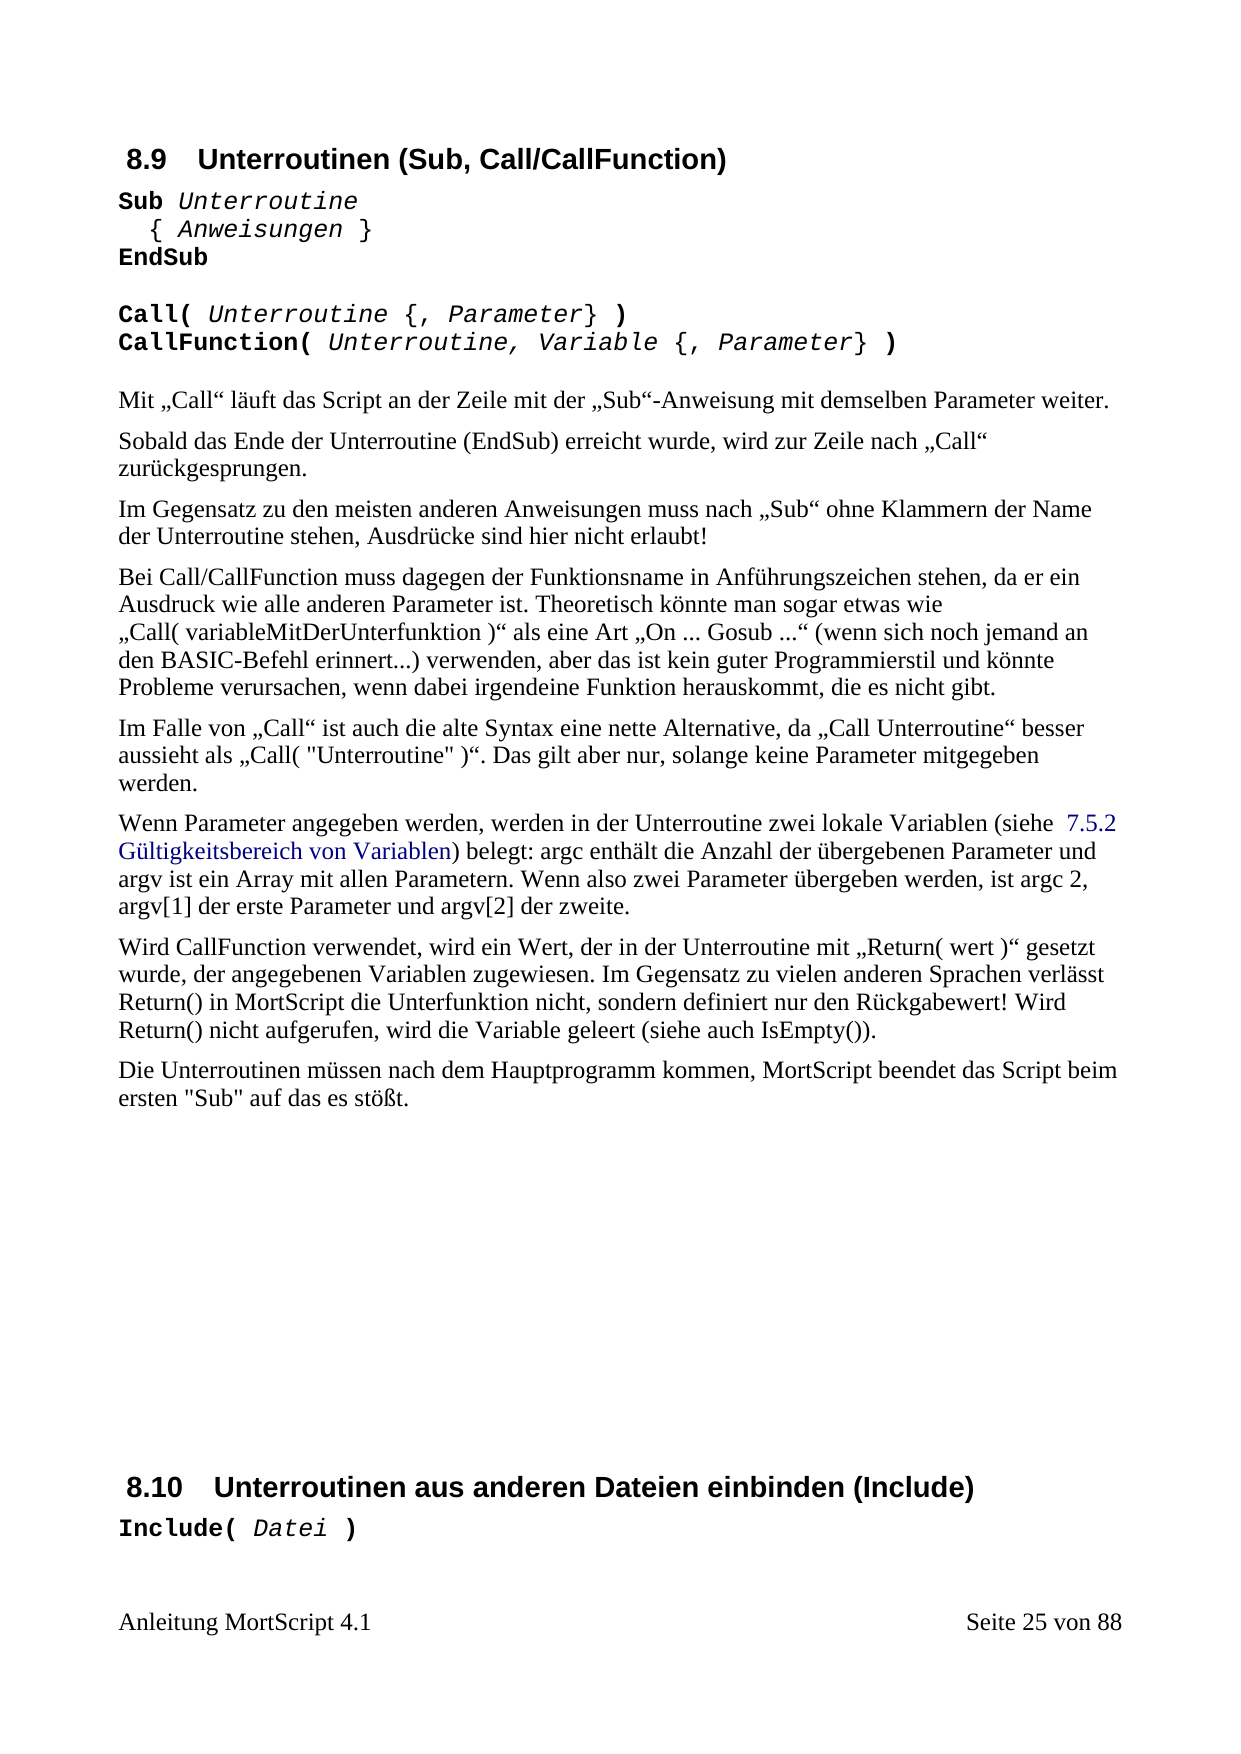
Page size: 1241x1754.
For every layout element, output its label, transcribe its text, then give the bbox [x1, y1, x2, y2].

subtitle Unterroutinen aus anderen Dateien einbinden (Include) [118, 1471, 1122, 1503]
text Sub Unterroutine [118, 188, 1122, 217]
text Sobald das Ende der Unterroutine (EndSub) erreicht wurde, wird zur Zeile nach „Call“ zurückgesprungen. [118, 427, 1122, 482]
text { Anweisungen } [118, 217, 1122, 245]
text Call( Unterroutine {, Parameter} ) [118, 302, 1122, 330]
text Mit „Call“ läuft das Script an der Zeile mit der „Sub“-Anweisung mit demselben Parameter weiter. [118, 387, 1122, 414]
text Bei Call/CallFunction muss dagegen der Funktionsname in Anführungszeichen stehen, da er ein Ausdruck wie alle anderen Parameter ist. Theoretisch könnte man sogar etwas wie „Call( variableMitDerUnterfunktion )“ als eine Art „On ... Gosub ...“ (wenn sich noch jemand an den BASIC-Befehl erinnert...) verwenden, aber das ist kein guter Programmierstil und könnte Probleme verursachen, wenn dabei irgendeine Funktion herauskommt, die es nicht gibt. [118, 563, 1122, 701]
text Wenn Parameter angegeben werden, werden in der Unterroutine zwei lokale Variablen (siehe 7.5.2 Gültigkeitsbereich von Variablen) belegt: argc enthält die Anzahl der übergebenen Parameter und argv ist ein Array mit allen Parametern. Wenn also zwei Parameter übergeben werden, ist argc 2, argv[1] der erste Parameter und argv[2] der zweite. [118, 809, 1122, 920]
text CallFunction( Unterroutine, Variable {, Parameter} ) [118, 330, 1122, 358]
text Im Falle von „Call“ ist auch die alte Syntax eine nette Alternative, da „Call Unterroutine“ besser aussieht als „Call( "Unterroutine" )“. Das gilt aber nur, solange keine Parameter mitgegeben werden. [118, 714, 1122, 797]
text Include( Datei ) [118, 1516, 1122, 1544]
subtitle Unterroutinen (Sub, Call/CallFunction) [118, 143, 1122, 176]
text Wird CallFunction verwendet, wird ein Wert, der in der Unterroutine mit „Return( wert )“ gesetzt wurde, der angegebenen Variablen zugewiesen. Im Gegensatz zu vielen anderen Sprachen verlässt Return() in MortScript die Unterfunktion nicht, sondern definiert nur den Rückgabewert! Wird Return() nicht aufgerufen, wird die Variable geleert (siehe auch IsEmpty()). [118, 933, 1122, 1043]
text EndSub [118, 245, 1122, 273]
text Im Gegensatz zu den meisten anderen Anweisungen muss nach „Sub“ ohne Klammern der Name der Unterroutine stehen, Ausdrücke sind hier nicht erlaubt! [118, 495, 1122, 550]
text Die Unterroutinen müssen nach dem Hauptprogramm kommen, MortScript beendet das Script beim ersten "Sub" auf das es stößt. [118, 1056, 1122, 1111]
